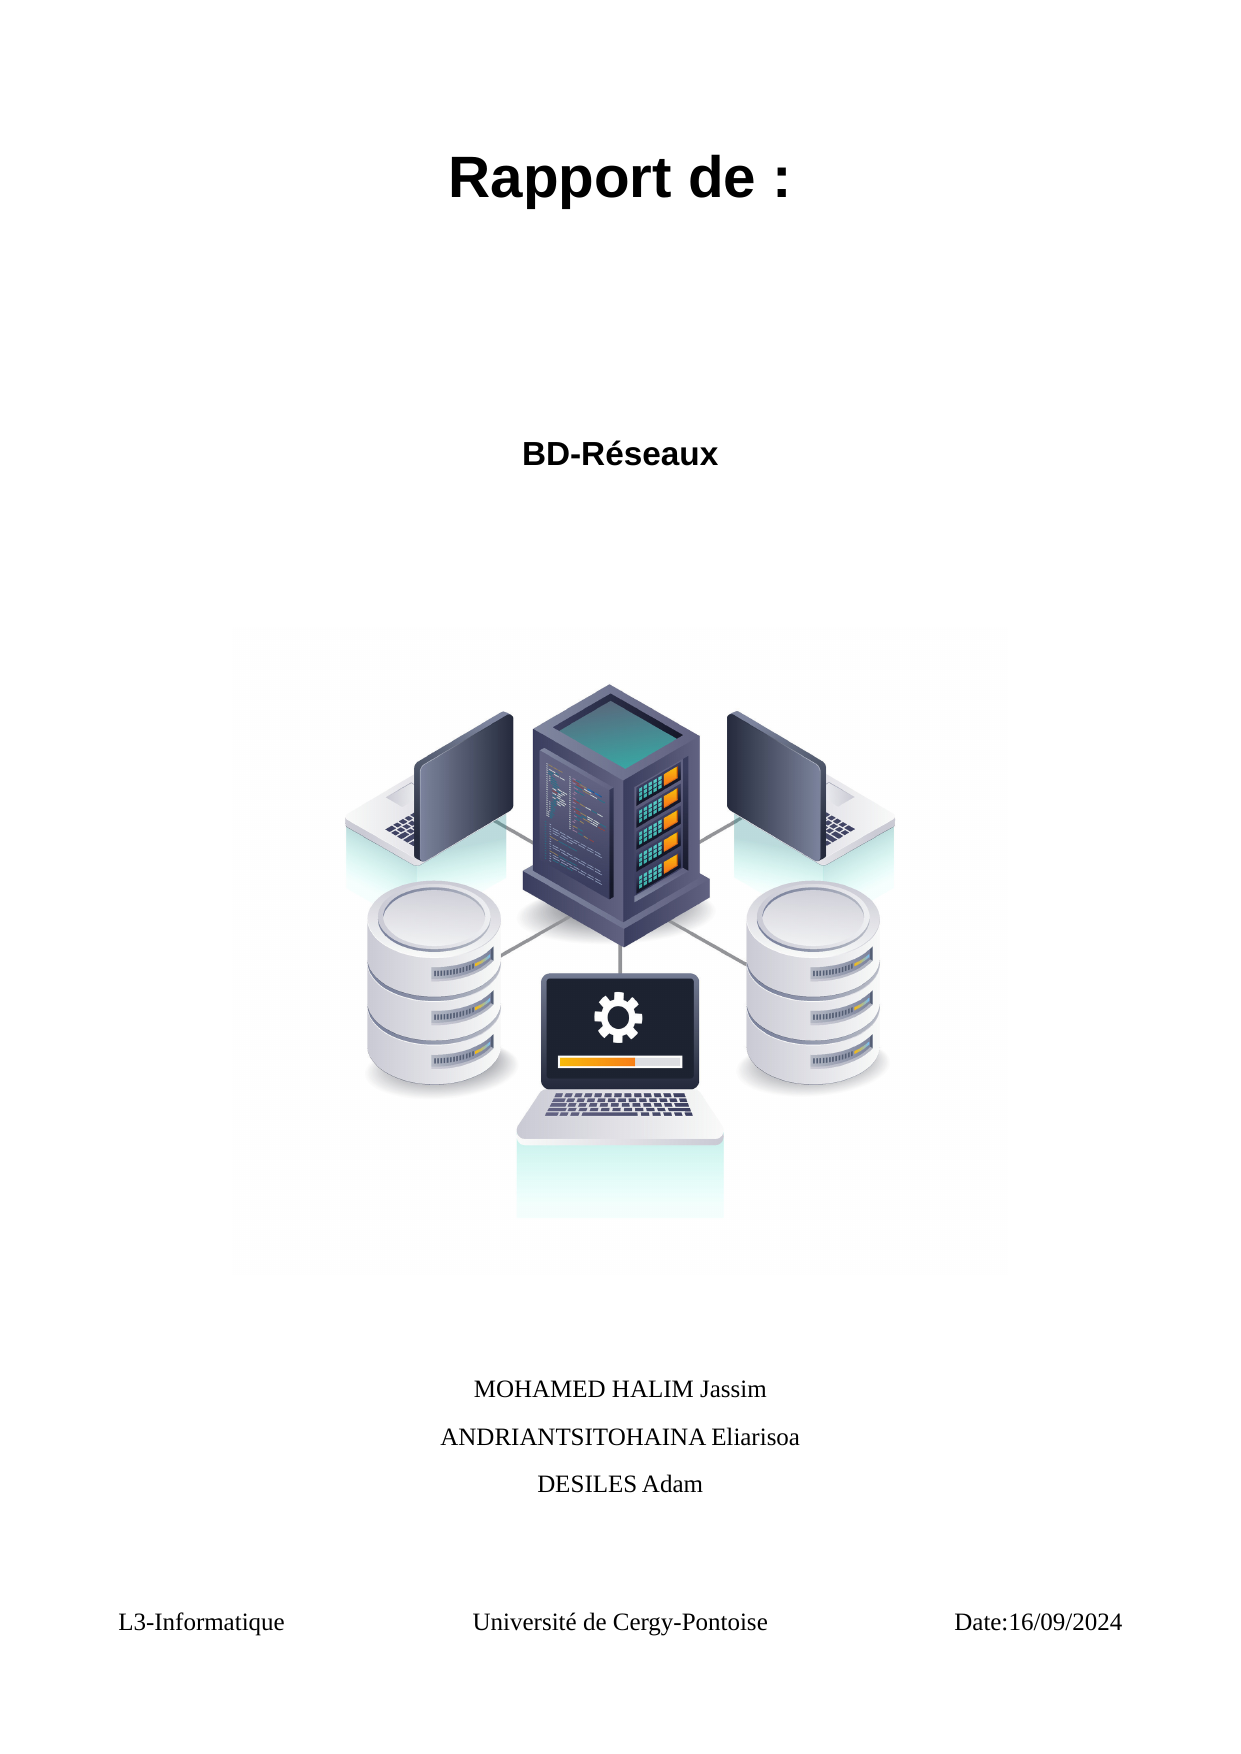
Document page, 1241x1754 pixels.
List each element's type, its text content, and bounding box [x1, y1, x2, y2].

text DESILES Adam [118, 1469, 1122, 1498]
subtitle BD-Réseaux [118, 434, 1122, 472]
text MOHAMED HALIM Jassim [118, 1374, 1122, 1403]
title Rapport de : [118, 143, 1122, 210]
text ANDRIANTSITOHAINA Eliarisoa [118, 1422, 1122, 1451]
picture [231, 627, 1009, 1275]
